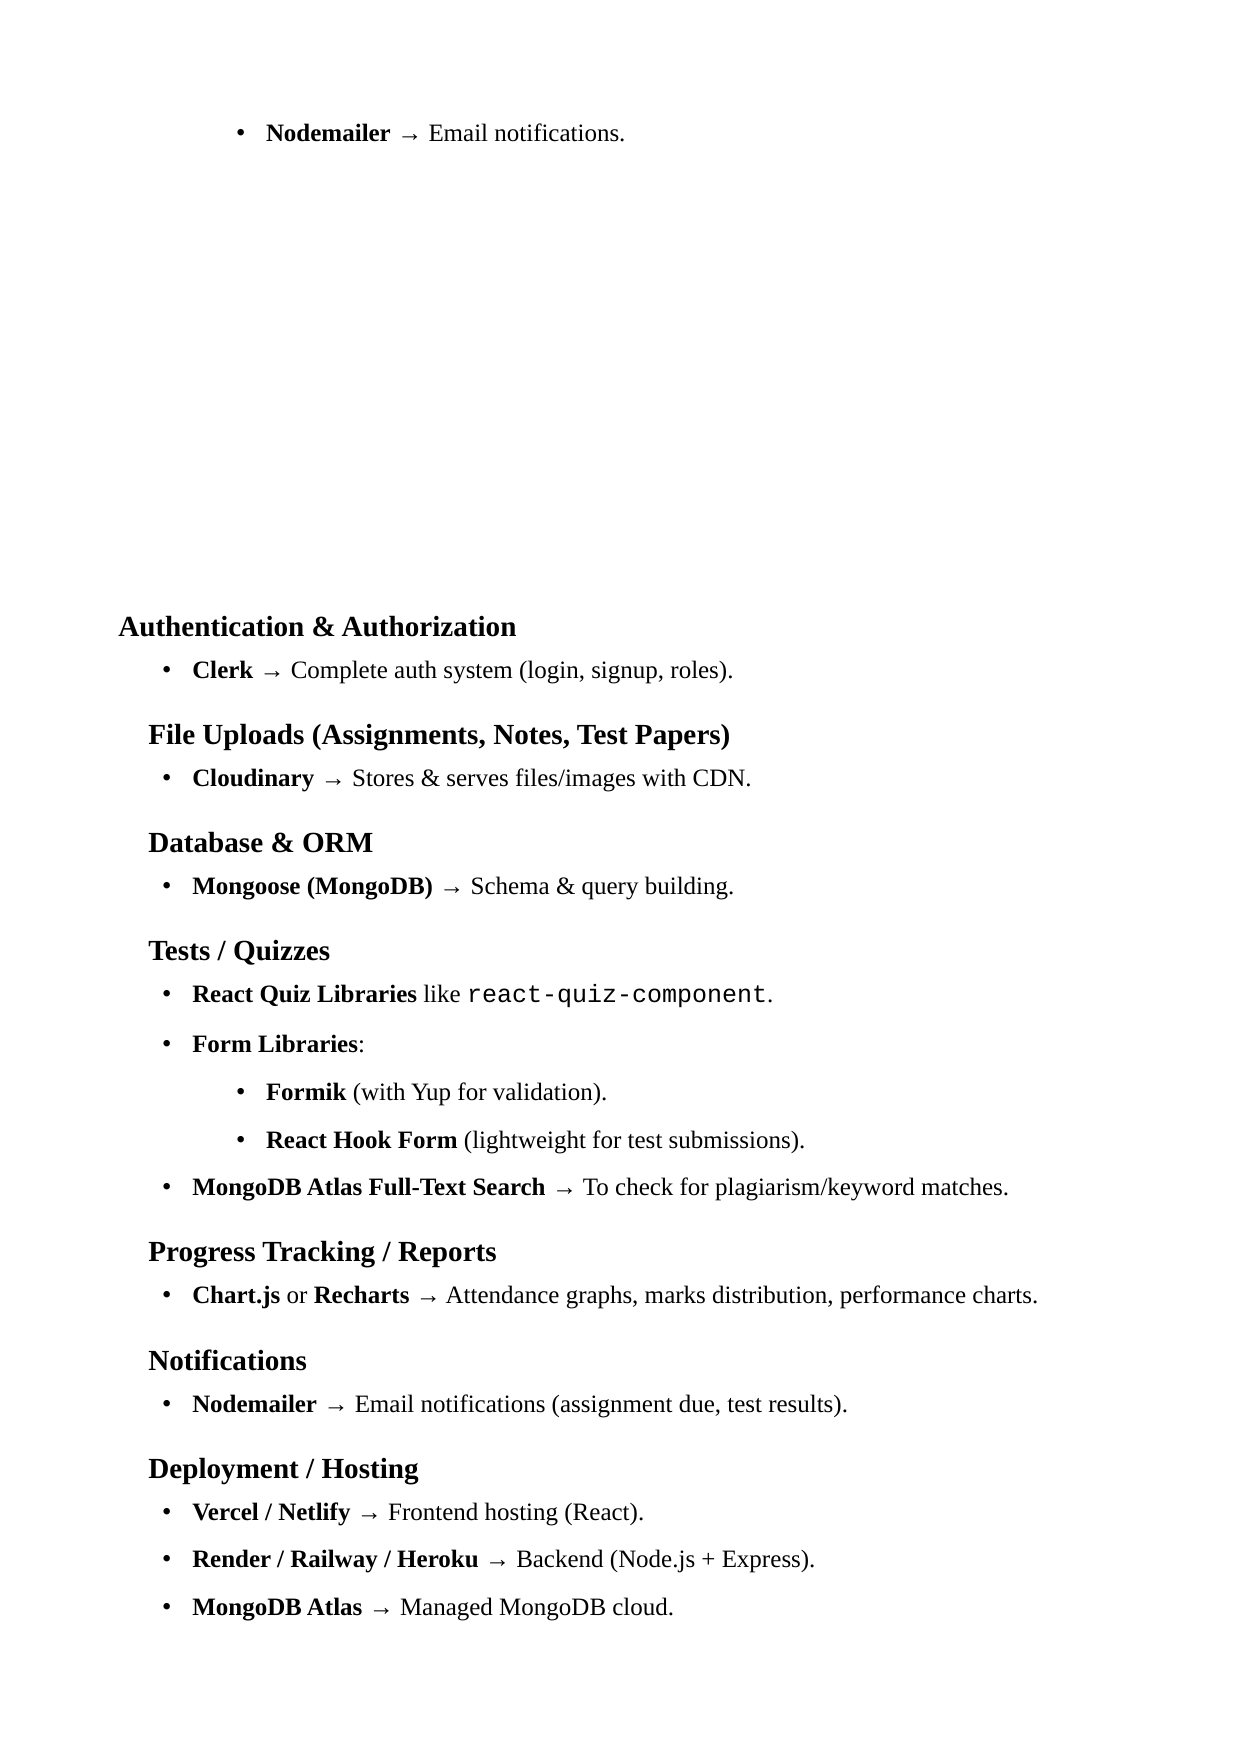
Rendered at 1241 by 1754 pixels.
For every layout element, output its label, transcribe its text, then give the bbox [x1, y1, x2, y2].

list Chart.js or Recharts → Attendance graphs, marks distribution, performance charts. [162, 1281, 1122, 1309]
subtitle Authentication & Authorization [118, 609, 1122, 642]
list Nodemailer → Email notifications. [236, 118, 1122, 147]
list Nodemailer → Email notifications (assignment due, test results). [162, 1389, 1122, 1417]
list Vercel / Netlify → Frontend hosting (React). [162, 1497, 1122, 1526]
list MongoDB Atlas → Managed MongoDB cloud. [162, 1592, 1122, 1621]
list Form Libraries: [162, 1029, 1122, 1058]
list Formik (with Yup for validation). [236, 1077, 1122, 1106]
list Clerk → Complete auth system (login, signup, roles). [162, 655, 1122, 683]
list React Hook Form (lightweight for test submissions). [236, 1125, 1122, 1153]
subtitle 🔹 Notifications [118, 1343, 1122, 1376]
subtitle 🔹 File Uploads (Assignments, Notes, Test Papers) [118, 717, 1122, 751]
subtitle 🔹 Database & ORM [118, 825, 1122, 859]
list Render / Railway / Heroku → Backend (Node.js + Express). [162, 1544, 1122, 1573]
list MongoDB Atlas Full-Text Search → To check for plagiarism/keyword matches. [162, 1172, 1122, 1201]
list Mongoose (MongoDB) → Schema & query building. [162, 871, 1122, 900]
subtitle 🔹 Progress Tracking / Reports [118, 1234, 1122, 1268]
subtitle 🔹 Tests / Quizzes [118, 933, 1122, 967]
list React Quiz Libraries like react-quiz-component. [162, 979, 1122, 1010]
subtitle 🔹 Deployment / Hosting [118, 1451, 1122, 1484]
list Cloudinary → Stores & serves files/images with CDN. [162, 763, 1122, 792]
